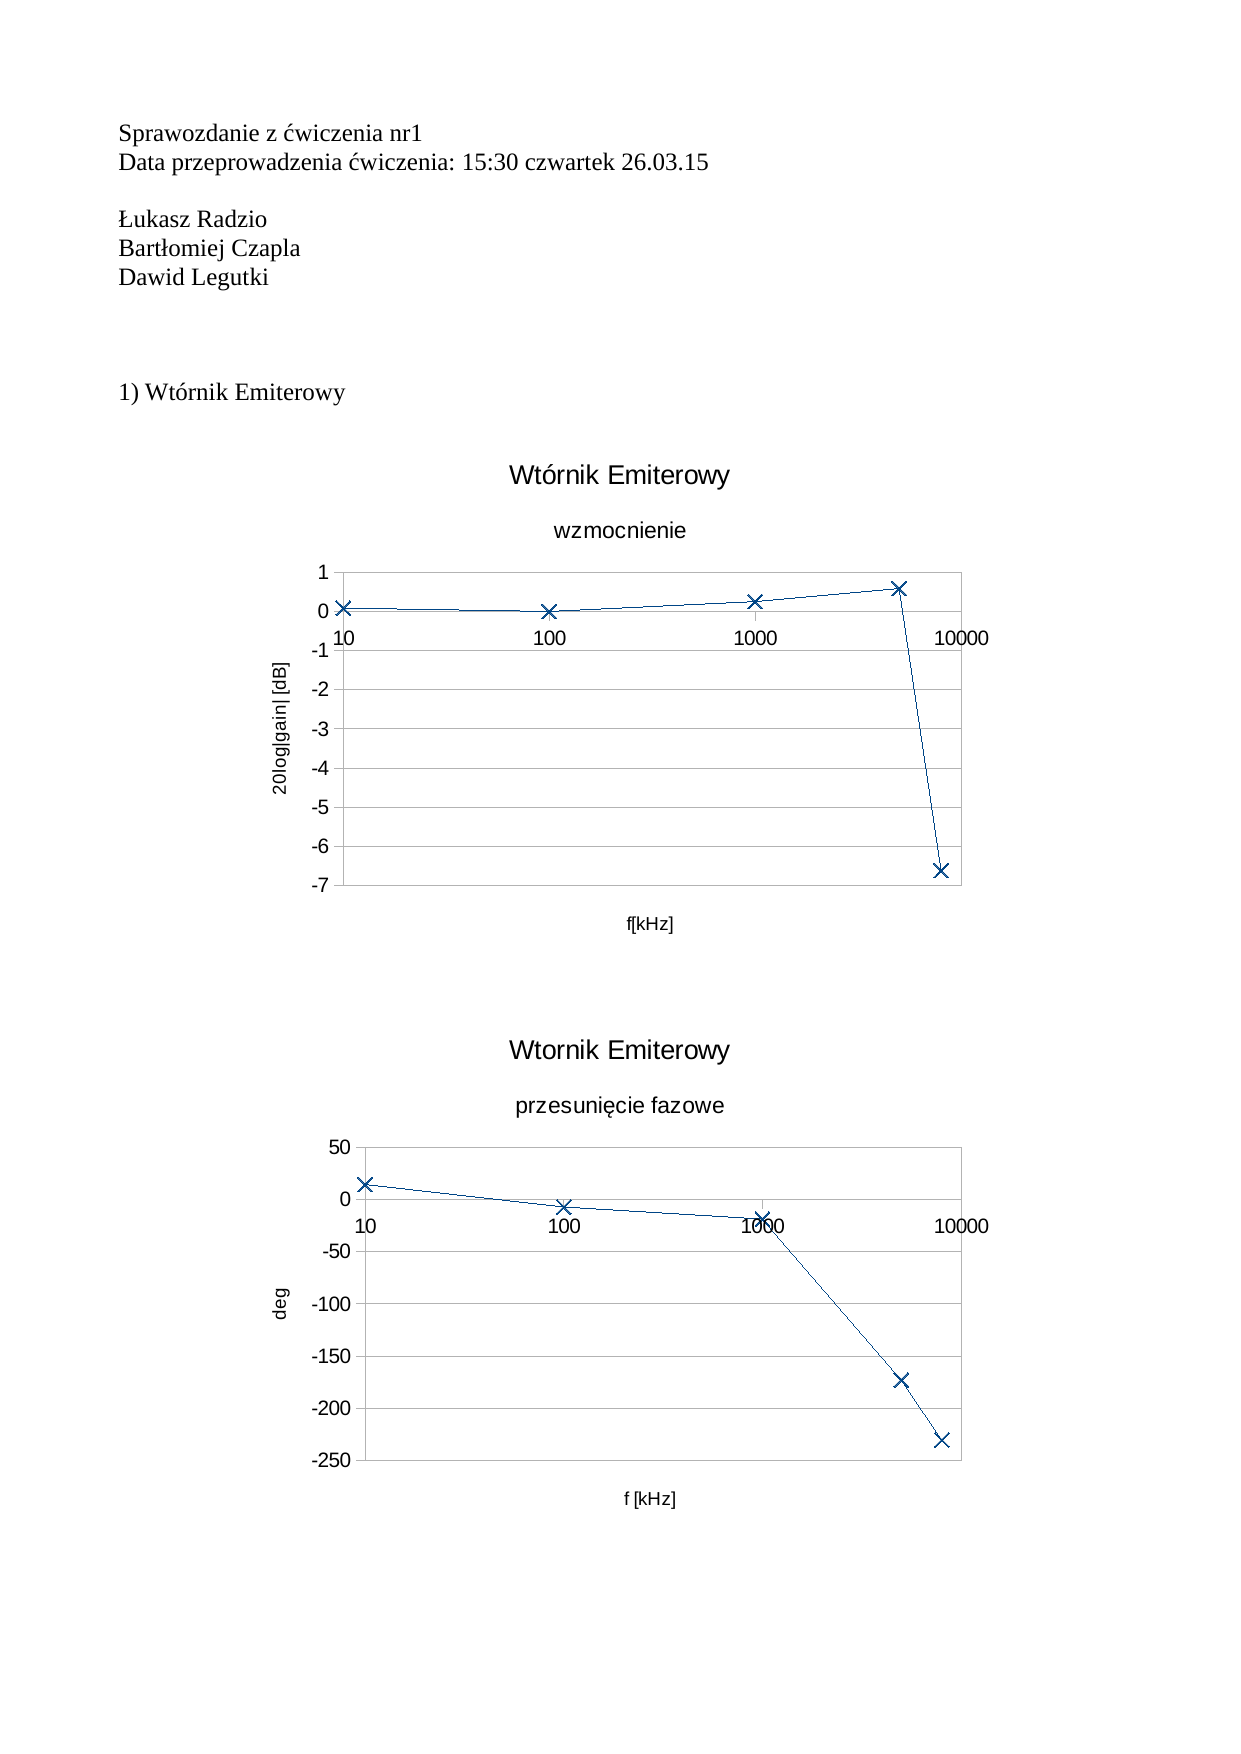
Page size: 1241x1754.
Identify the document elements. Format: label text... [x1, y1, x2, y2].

text 1) Wtórnik Emiterowy [118, 377, 1122, 406]
text Bartłomiej Czapla [118, 233, 1122, 262]
text Sprawozdanie z ćwiczenia nr1 [118, 118, 1122, 147]
text Łukasz Radzio [118, 204, 1122, 233]
text Data przeprowadzenia ćwiczenia: 15:30 czwartek 26.03.15 [118, 147, 1122, 176]
text Dawid Legutki [118, 262, 1122, 291]
